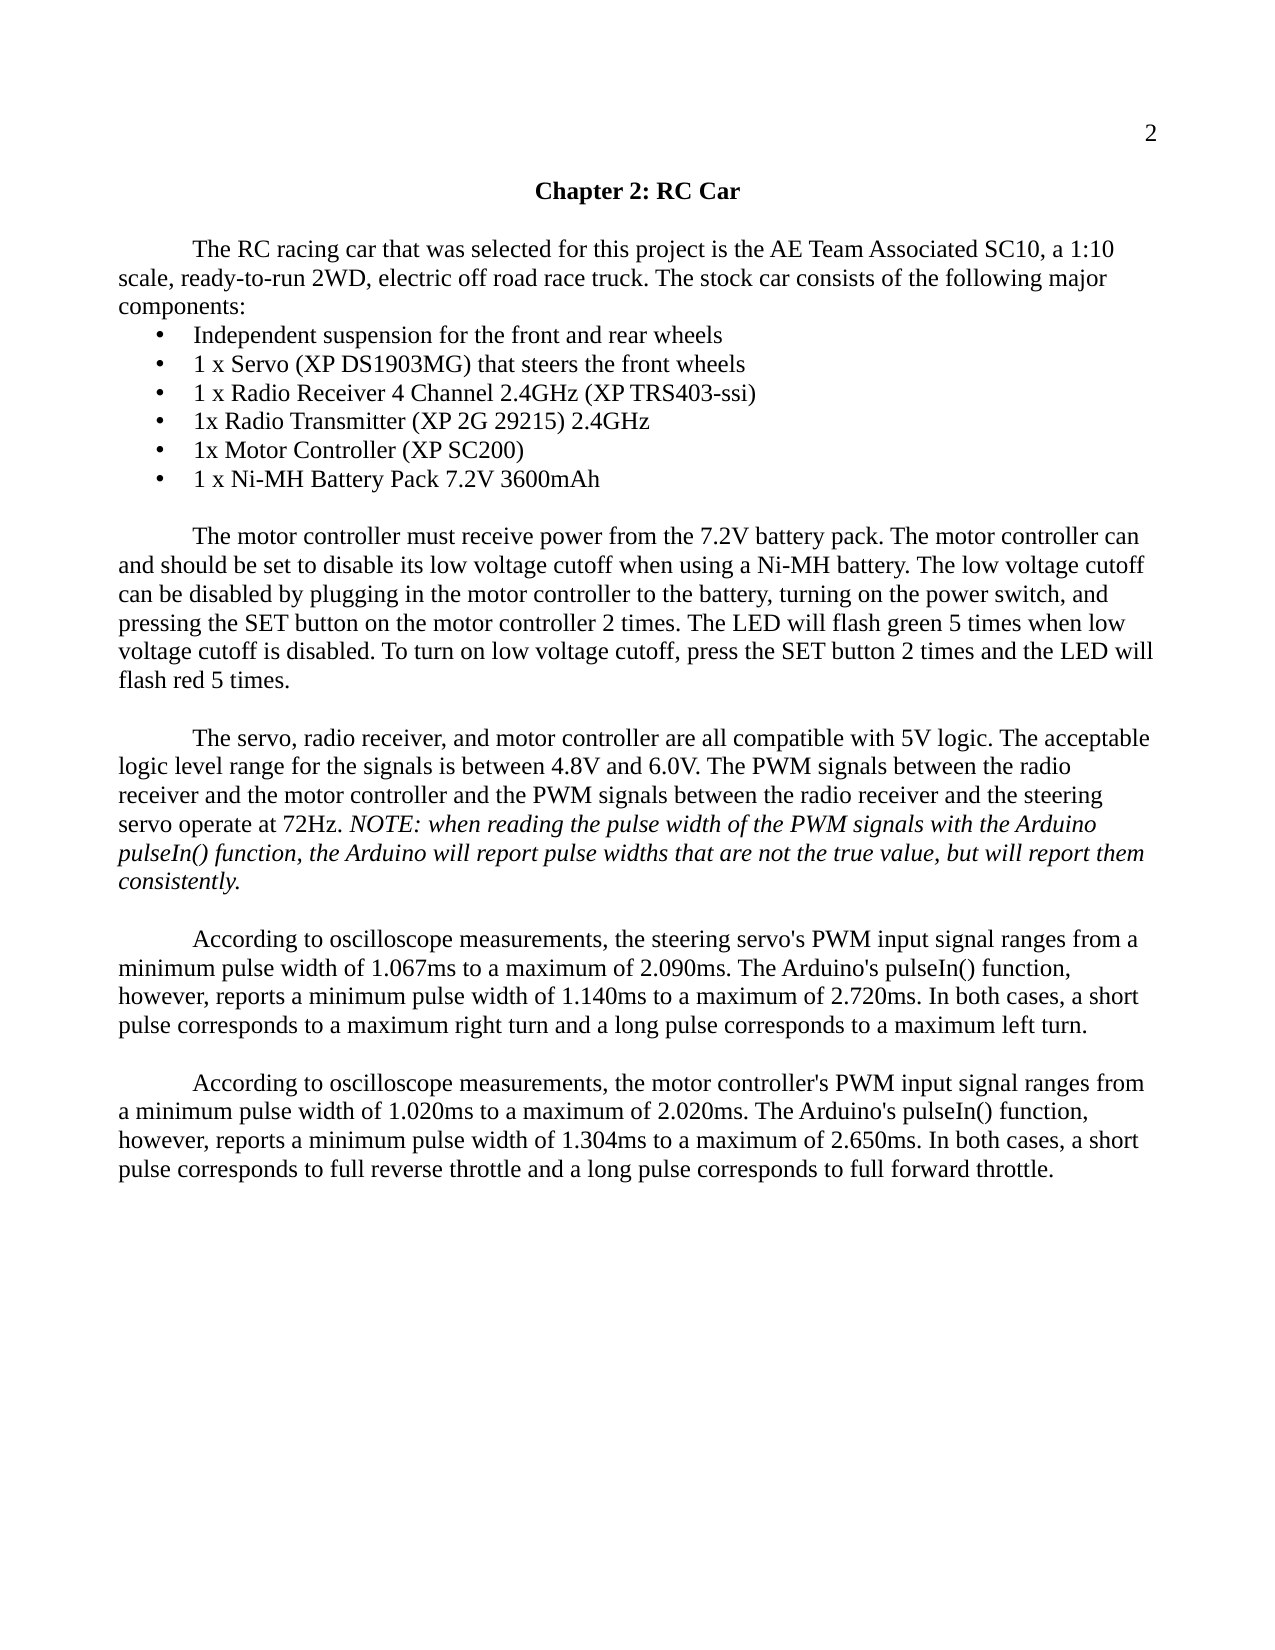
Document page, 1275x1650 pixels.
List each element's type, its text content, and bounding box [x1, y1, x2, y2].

text According to oscilloscope measurements, the steering servo's PWM input signal ranges from a minimum pulse width of 1.067ms to a maximum of 2.090ms. The Arduino's pulseIn() function, however, reports a minimum pulse width of 1.140ms to a maximum of 2.720ms. In both cases, a short pulse corresponds to a maximum right turn and a long pulse corresponds to a maximum left turn. [118, 924, 1157, 1039]
list 1x Motor Controller (XP SC200) [156, 435, 1157, 464]
list 1x Radio Transmitter (XP 2G 29215) 2.4GHz [156, 406, 1157, 435]
text Chapter 2: RC Car [118, 176, 1157, 205]
text The RC racing car that was selected for this project is the AE Team Associated SC10, a 1:10 scale, ready-to-run 2WD, electric off road race truck. The stock car consists of the following major components: [118, 234, 1157, 320]
text The servo, radio receiver, and motor controller are all compatible with 5V logic. The acceptable logic level range for the signals is between 4.8V and 6.0V. The PWM signals between the radio receiver and the motor controller and the PWM signals between the radio receiver and the steering servo operate at 72Hz. NOTE: when reading the pulse width of the PWM signals with the Arduino pulseIn() function, the Arduino will report pulse widths that are not the true value, but will report them consistently. [118, 723, 1157, 895]
text According to oscilloscope measurements, the motor controller's PWM input signal ranges from a minimum pulse width of 1.020ms to a maximum of 2.020ms. The Arduino's pulseIn() function, however, reports a minimum pulse width of 1.304ms to a maximum of 2.650ms. In both cases, a short pulse corresponds to full reverse throttle and a long pulse corresponds to full forward throttle. [118, 1068, 1157, 1183]
list Independent suspension for the front and rear wheels [156, 320, 1157, 349]
text The motor controller must receive power from the 7.2V battery pack. The motor controller can and should be set to disable its low voltage cutoff when using a Ni-MH battery. The low voltage cutoff can be disabled by plugging in the motor controller to the battery, turning on the power switch, and pressing the SET button on the motor controller 2 times. The LED will flash green 5 times when low voltage cutoff is disabled. To turn on low voltage cutoff, press the SET button 2 times and the LED will flash red 5 times. [118, 521, 1157, 694]
list 1 x Radio Receiver 4 Channel 2.4GHz (XP TRS403-ssi) [156, 378, 1157, 406]
list 1 x Ni-MH Battery Pack 7.2V 3600mAh [156, 464, 1157, 493]
list 1 x Servo (XP DS1903MG) that steers the front wheels [156, 349, 1157, 378]
